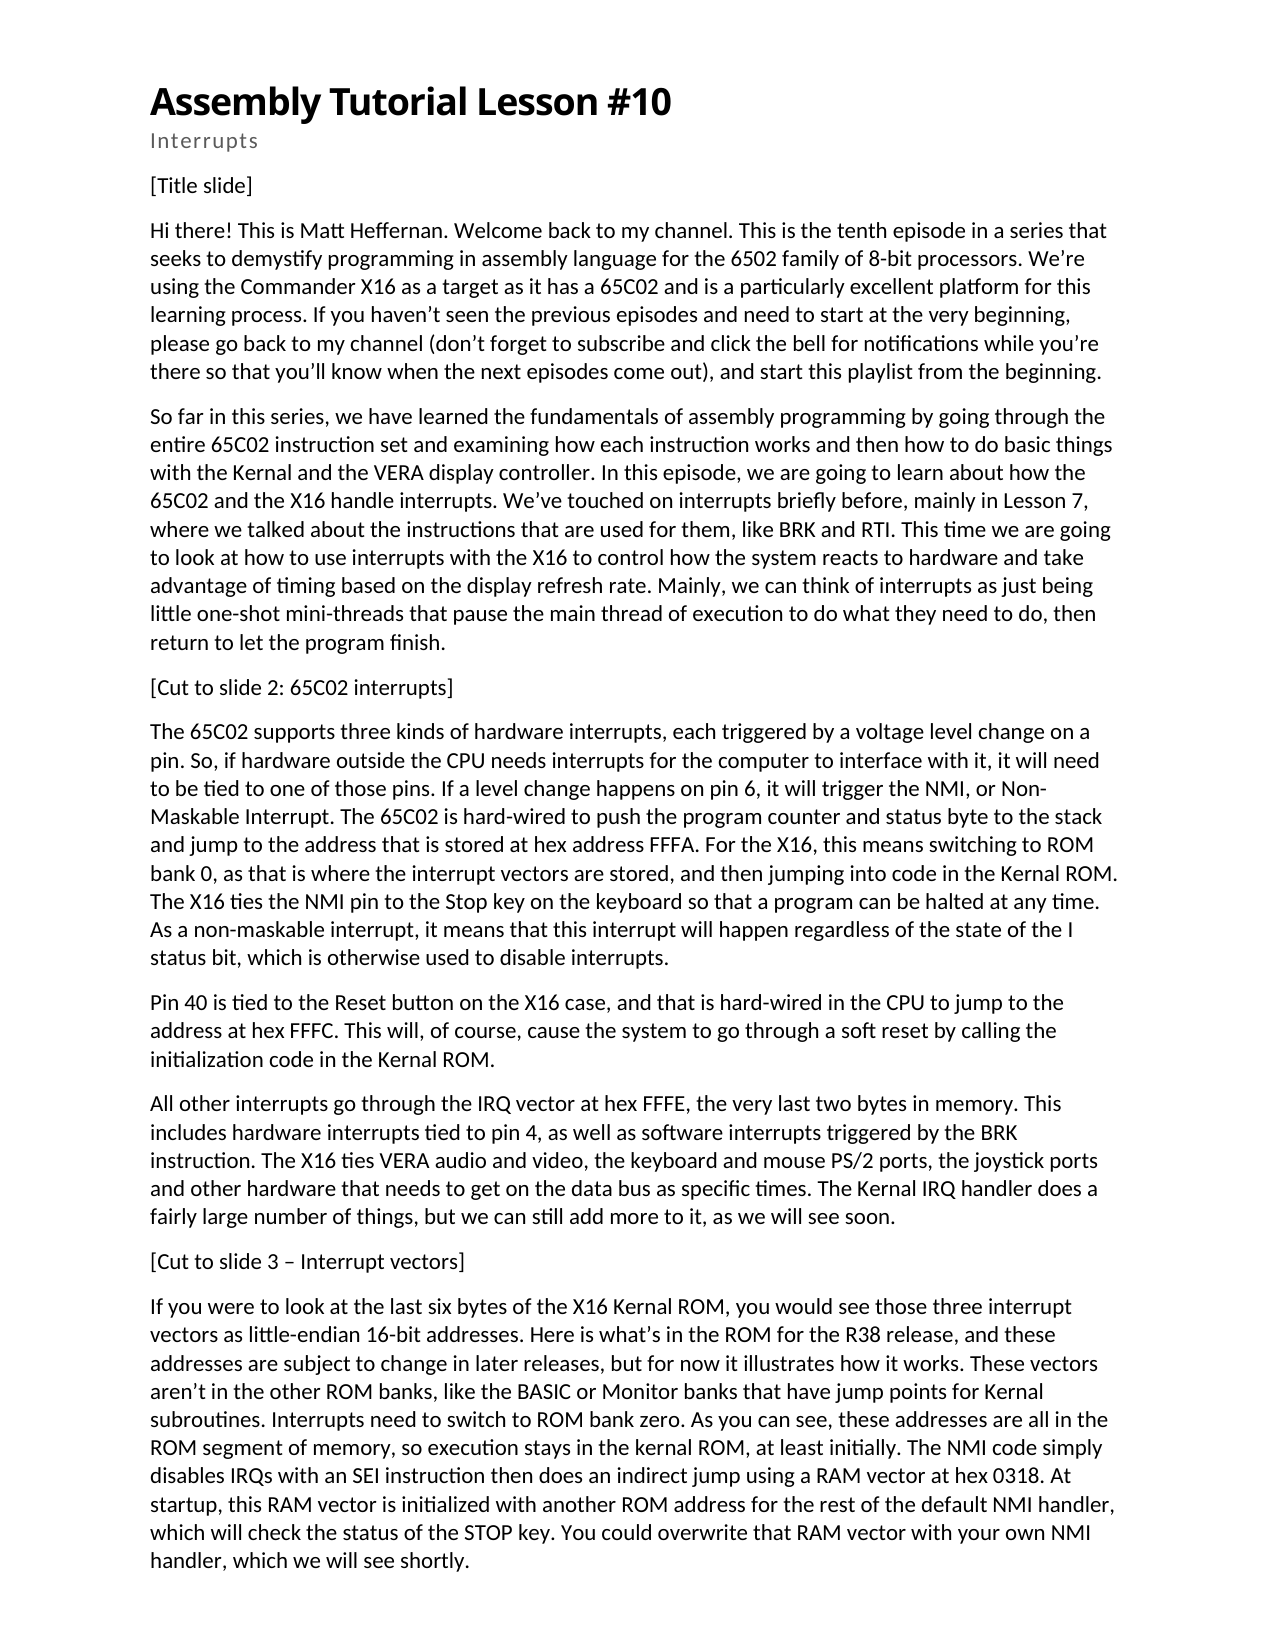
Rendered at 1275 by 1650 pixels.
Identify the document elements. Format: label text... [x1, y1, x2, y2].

text The 65C02 supports three kinds of hardware interrupts, each triggered by a voltage level change on a pin. So, if hardware outside the CPU needs interrupts for the computer to interface with it, it will need to be tied to one of those pins. If a level change happens on pin 6, it will trigger the NMI, or Non-Maskable Interrupt. The 65C02 is hard-wired to push the program counter and status byte to the stack and jump to the address that is stored at hex address FFFA. For the X16, this means switching to ROM bank 0, as that is where the interrupt vectors are stored, and then jumping into code in the Kernal ROM. The X16 ties the NMI pin to the Stop key on the keyboard so that a program can be halted at any time. As a non-maskable interrupt, it means that this interrupt will happen regardless of the state of the I status bit, which is otherwise used to disable interrupts. [150, 717, 1125, 971]
text If you were to look at the last six bytes of the X16 Kernal ROM, you would see those three interrupt vectors as little-endian 16-bit addresses. Here is what’s in the ROM for the R38 release, and these addresses are subject to change in later releases, but for now it illustrates how it works. These vectors aren’t in the other ROM banks, like the BASIC or Monitor banks that have jump points for Kernal subroutines. Interrupts need to switch to ROM bank zero. As you can see, these addresses are all in the ROM segment of memory, so execution stays in the kernal ROM, at least initially. The NMI code simply disables IRQs with an SEI instruction then does an indirect jump using a RAM vector at hex 0318. At startup, this RAM vector is initialized with another ROM address for the rest of the default NMI handler, which will check the status of the STOP key. You could overwrite that RAM vector with your own NMI handler, which we will see shortly. [150, 1292, 1125, 1574]
text All other interrupts go through the IRQ vector at hex FFFE, the very last two bytes in memory. This includes hardware interrupts tied to pin 4, as well as software interrupts triggered by the BRK instruction. The X16 ties VERA audio and video, the keyboard and mouse PS/2 ports, the joystick ports and other hardware that needs to get on the data bus as specific times. The Kernal IRQ handler does a fairly large number of things, but we can still add more to it, as we will see soon. [150, 1089, 1125, 1231]
subtitle Interrupts [150, 126, 1125, 154]
text So far in this series, we have learned the fundamentals of assembly programming by going through the entire 65C02 instruction set and examining how each instruction works and then how to do basic things with the Kernal and the VERA display controller. In this episode, we are going to learn about how the 65C02 and the X16 handle interrupts. We’ve touched on interrupts briefly before, mainly in Lesson 7, where we talked about the instructions that are used for them, like BRK and RTI. This time we are going to look at how to use interrupts with the X16 to control how the system reacts to hardware and take advantage of timing based on the display refresh rate. Mainly, we can think of interrupts as just being little one-shot mini-threads that pause the main thread of execution to do what they need to do, then return to let the program finish. [150, 402, 1125, 656]
text [Cut to slide 2: 65C02 interrupts] [150, 673, 1125, 701]
text [Cut to slide 3 – Interrupt vectors] [150, 1247, 1125, 1275]
text Hi there! This is Matt Heffernan. Welcome back to my channel. This is the tenth episode in a series that seeks to demystify programming in assembly language for the 6502 family of 8-bit processors. We’re using the Commander X16 as a target as it has a 65C02 and is a particularly excellent platform for this learning process. If you haven’t seen the previous episodes and need to start at the very beginning, please go back to my channel (don’t forget to subscribe and click the bell for notifications while you’re there so that you’ll know when the next episodes come out), and start this playlist from the beginning. [150, 216, 1125, 385]
text Pin 40 is tied to the Reset button on the X16 case, and that is hard-wired in the CPU to jump to the address at hex FFFC. This will, of course, cause the system to go through a soft reset by calling the initialization code in the Kernal ROM. [150, 988, 1125, 1073]
title Assembly Tutorial Lesson #10 [150, 75, 1125, 126]
text [Title slide] [150, 171, 1125, 199]
